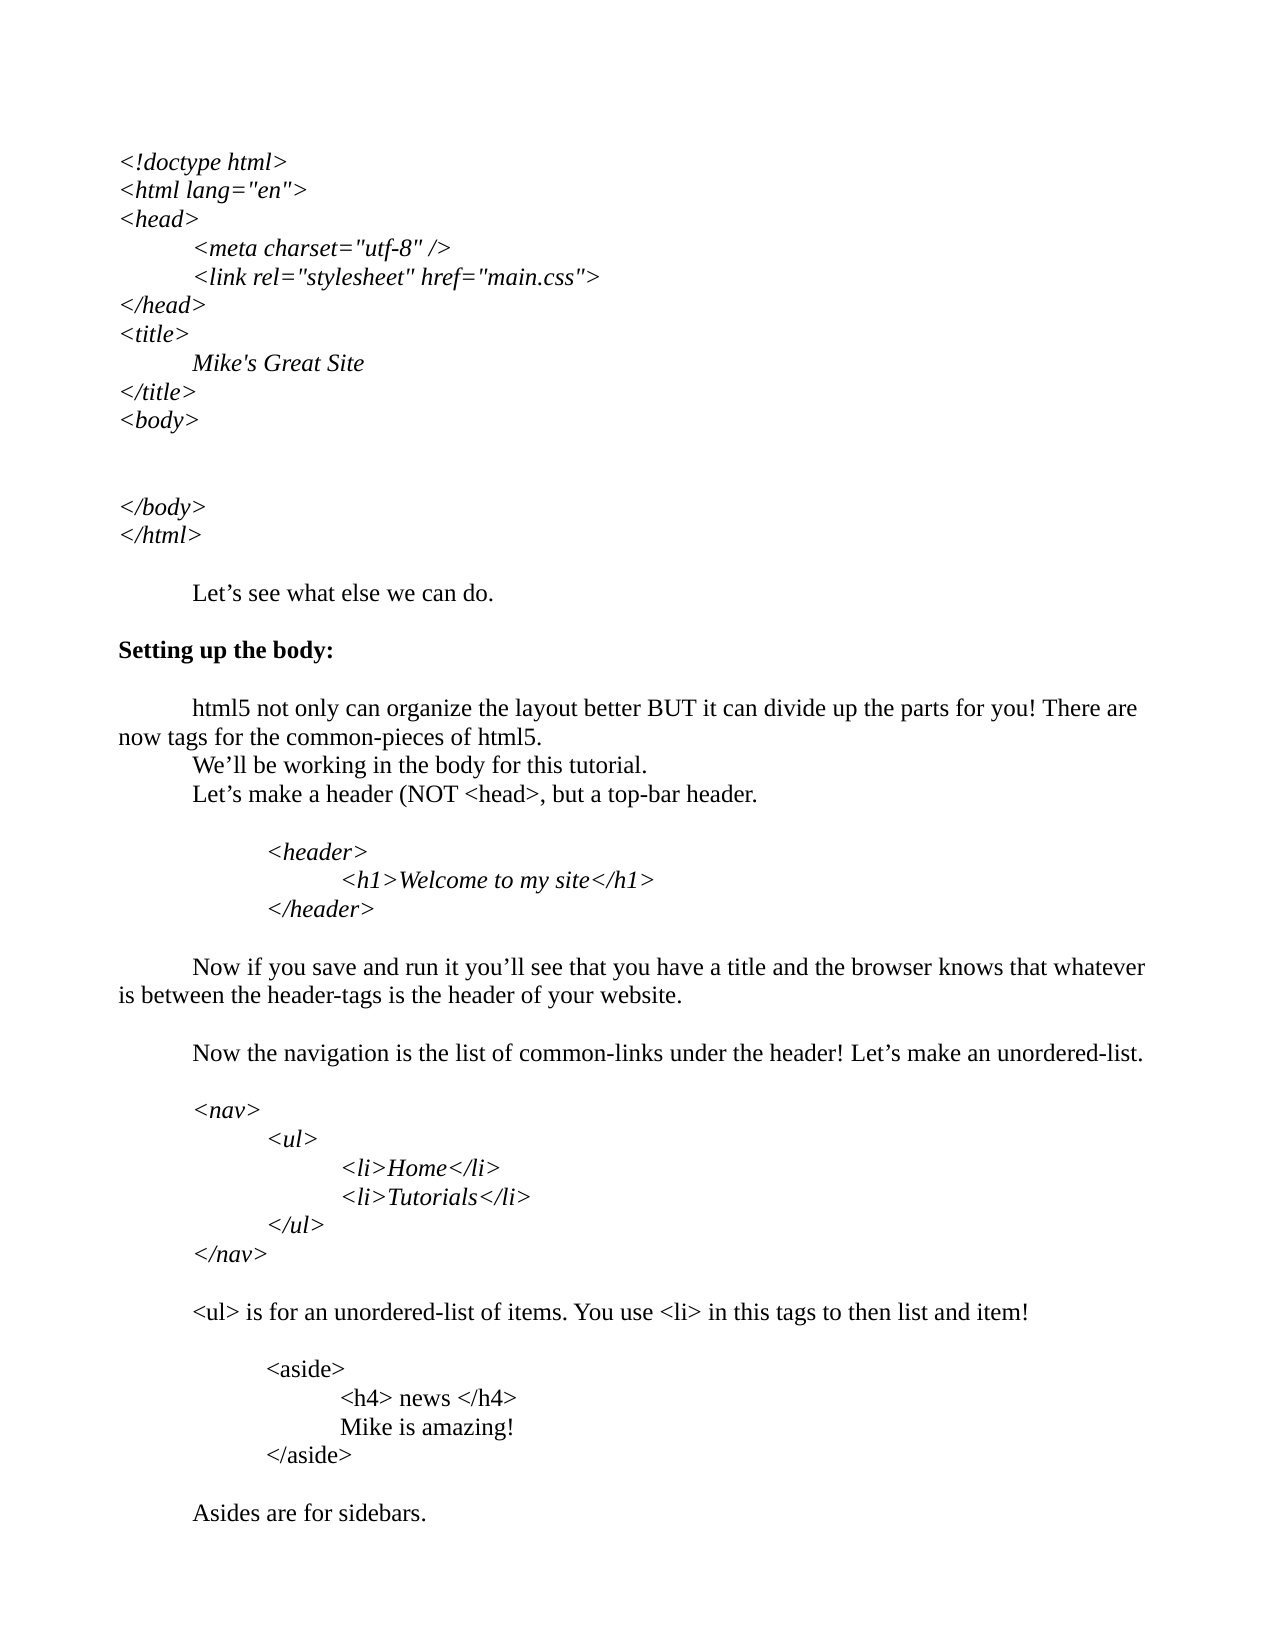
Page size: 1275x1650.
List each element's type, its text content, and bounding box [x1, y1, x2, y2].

text <li>Home</li> [118, 1153, 1157, 1182]
text </body> [118, 492, 1157, 521]
text </aside> [118, 1441, 1157, 1469]
text Mike's Great Site [118, 348, 1157, 377]
text </html> [118, 521, 1157, 549]
text </ul> [118, 1211, 1157, 1239]
text Asides are for sidebars. [118, 1498, 1157, 1527]
text <html lang="en"> [118, 176, 1157, 204]
text Let’s see what else we can do. [118, 578, 1157, 607]
text </header> [118, 894, 1157, 923]
text Now the navigation is the list of common-links under the header! Let’s make an unordered-list. [118, 1038, 1157, 1067]
text <meta charset="utf-8" /> [118, 233, 1157, 262]
text </nav> [118, 1239, 1157, 1268]
text <aside> [118, 1354, 1157, 1383]
text <link rel="stylesheet" href="main.css"> [118, 262, 1157, 291]
text Now if you save and run it you’ll see that you have a title and the browser knows that whatever is between the header-tags is the header of your website. [118, 952, 1157, 1009]
text <nav> [118, 1096, 1157, 1124]
text <h1>Welcome to my site</h1> [118, 866, 1157, 894]
text <head> [118, 204, 1157, 233]
text <body> [118, 406, 1157, 434]
text <!doctype html> [118, 147, 1157, 176]
text <title> [118, 319, 1157, 348]
text <ul> [118, 1124, 1157, 1153]
text Mike is amazing! [118, 1412, 1157, 1441]
text </title> [118, 377, 1157, 406]
text <li>Tutorials</li> [118, 1182, 1157, 1211]
text <h4> news </h4> [118, 1383, 1157, 1412]
text </head> [118, 291, 1157, 319]
text html5 not only can organize the layout better BUT it can divide up the parts for you! There are now tags for the common-pieces of html5. [118, 693, 1157, 751]
text We’ll be working in the body for this tutorial. [118, 751, 1157, 779]
text Setting up the body: [118, 636, 1157, 664]
text <ul> is for an unordered-list of items. You use <li> in this tags to then list and item! [118, 1297, 1157, 1326]
text <header> [118, 837, 1157, 866]
text Let’s make a header (NOT <head>, but a top-bar header. [118, 779, 1157, 808]
